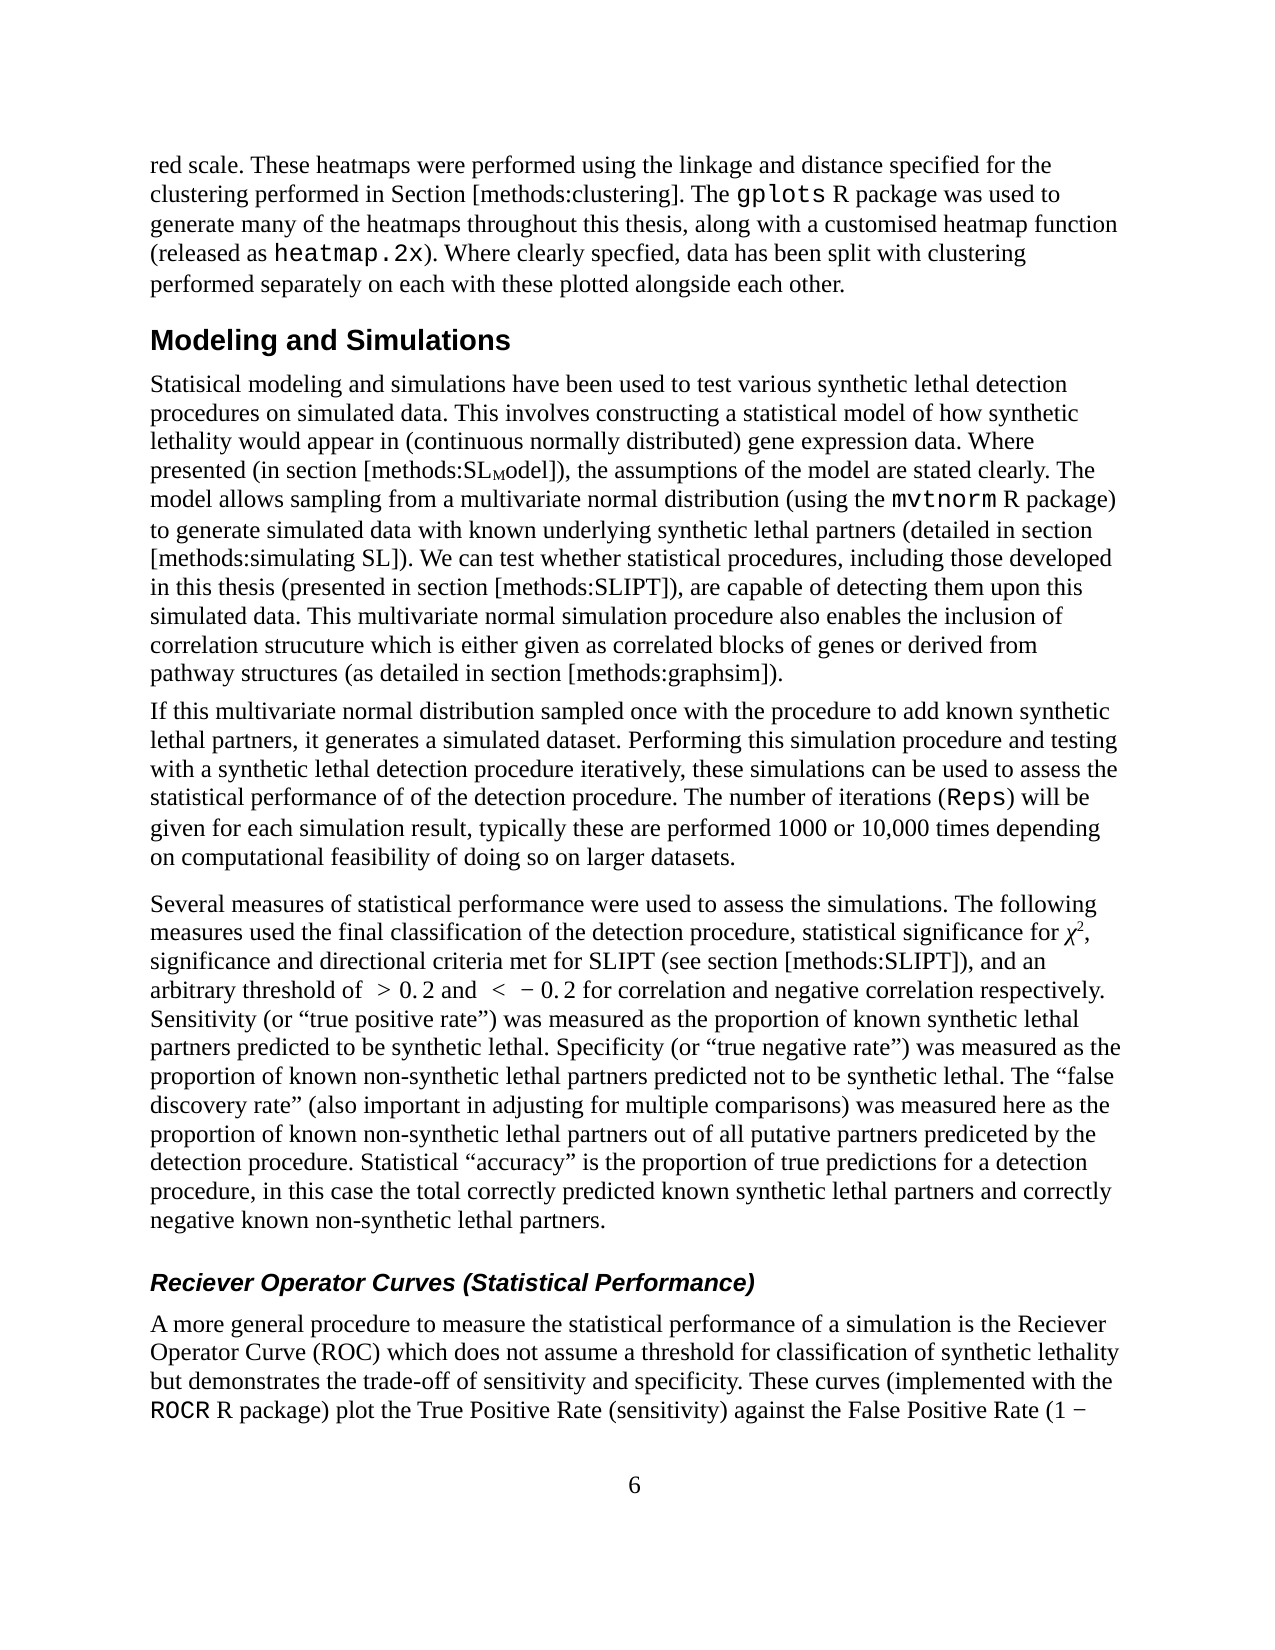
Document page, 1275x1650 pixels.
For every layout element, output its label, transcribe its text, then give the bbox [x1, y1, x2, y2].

subtitle Modeling and Simulations [150, 323, 1125, 356]
text If this multivariate normal distribution sampled once with the procedure to add known synthetic lethal partners, it generates a simulated dataset. Performing this simulation procedure and testing with a synthetic lethal detection procedure iteratively, these simulations can be used to assess the statistical performance of of the detection procedure. The number of iterations (Reps) will be given for each simulation result, typically these are performed 1000 or 10,000 times depending on computational feasibility of doing so on larger datasets. [150, 696, 1125, 871]
text Statisical modeling and simulations have been used to test various synthetic lethal detection procedures on simulated data. This involves constructing a statistical model of how synthetic lethality would appear in (continuous normally distributed) gene expression data. Where presented (in section [methods:SLModel]), the assumptions of the model are stated clearly. The model allows sampling from a multivariate normal distribution (using the mvtnorm R package) to generate simulated data with known underlying synthetic lethal partners (detailed in section [methods:simulating SL]). We can test whether statistical procedures, including those developed in this thesis (presented in section [methods:SLIPT]), are capable of detecting them upon this simulated data. This multivariate normal simulation procedure also enables the inclusion of correlation strucuture which is either given as correlated blocks of genes or derived from pathway structures (as detailed in section [methods:graphsim]). [150, 369, 1125, 687]
text red scale. These heatmaps were performed using the linkage and distance specified for the clustering performed in Section [methods:clustering]. The gplots R package was used to generate many of the heatmaps throughout this thesis, along with a customised heatmap function (released as heatmap.2x). Where clearly specfied, data has been split with clustering performed separately on each with these plotted alongside each other. [150, 150, 1125, 298]
text Several measures of statistical performance were used to assess the simulations. The following measures used the final classification of the detection procedure, statistical significance for χ2, significance and directional criteria met for SLIPT (see section [methods:SLIPT]), and an arbitrary threshold of > 0. 2 and < − 0. 2 for correlation and negative correlation respectively. Sensitivity (or “true positive rate”) was measured as the proportion of known synthetic lethal partners predicted to be synthetic lethal. Specificity (or “true negative rate”) was measured as the proportion of known non-synthetic lethal partners predicted not to be synthetic lethal. The “false discovery rate” (also important in adjusting for multiple comparisons) was measured here as the proportion of known non-synthetic lethal partners out of all putative partners prediceted by the detection procedure. Statistical “accuracy” is the proportion of true predictions for a detection procedure, in this case the total correctly predicted known synthetic lethal partners and correctly negative known non-synthetic lethal partners. [150, 889, 1125, 1234]
subtitle Reciever Operator Curves (Statistical Performance) [150, 1268, 1125, 1296]
text A more general procedure to measure the statistical performance of a simulation is the Reciever Operator Curve (ROC) which does not assume a threshold for classification of synthetic lethality but demonstrates the trade-off of sensitivity and specificity. These curves (implemented with the ROCR R package) plot the True Positive Rate (sensitivity) against the False Positive Rate (1 − [150, 1309, 1125, 1426]
